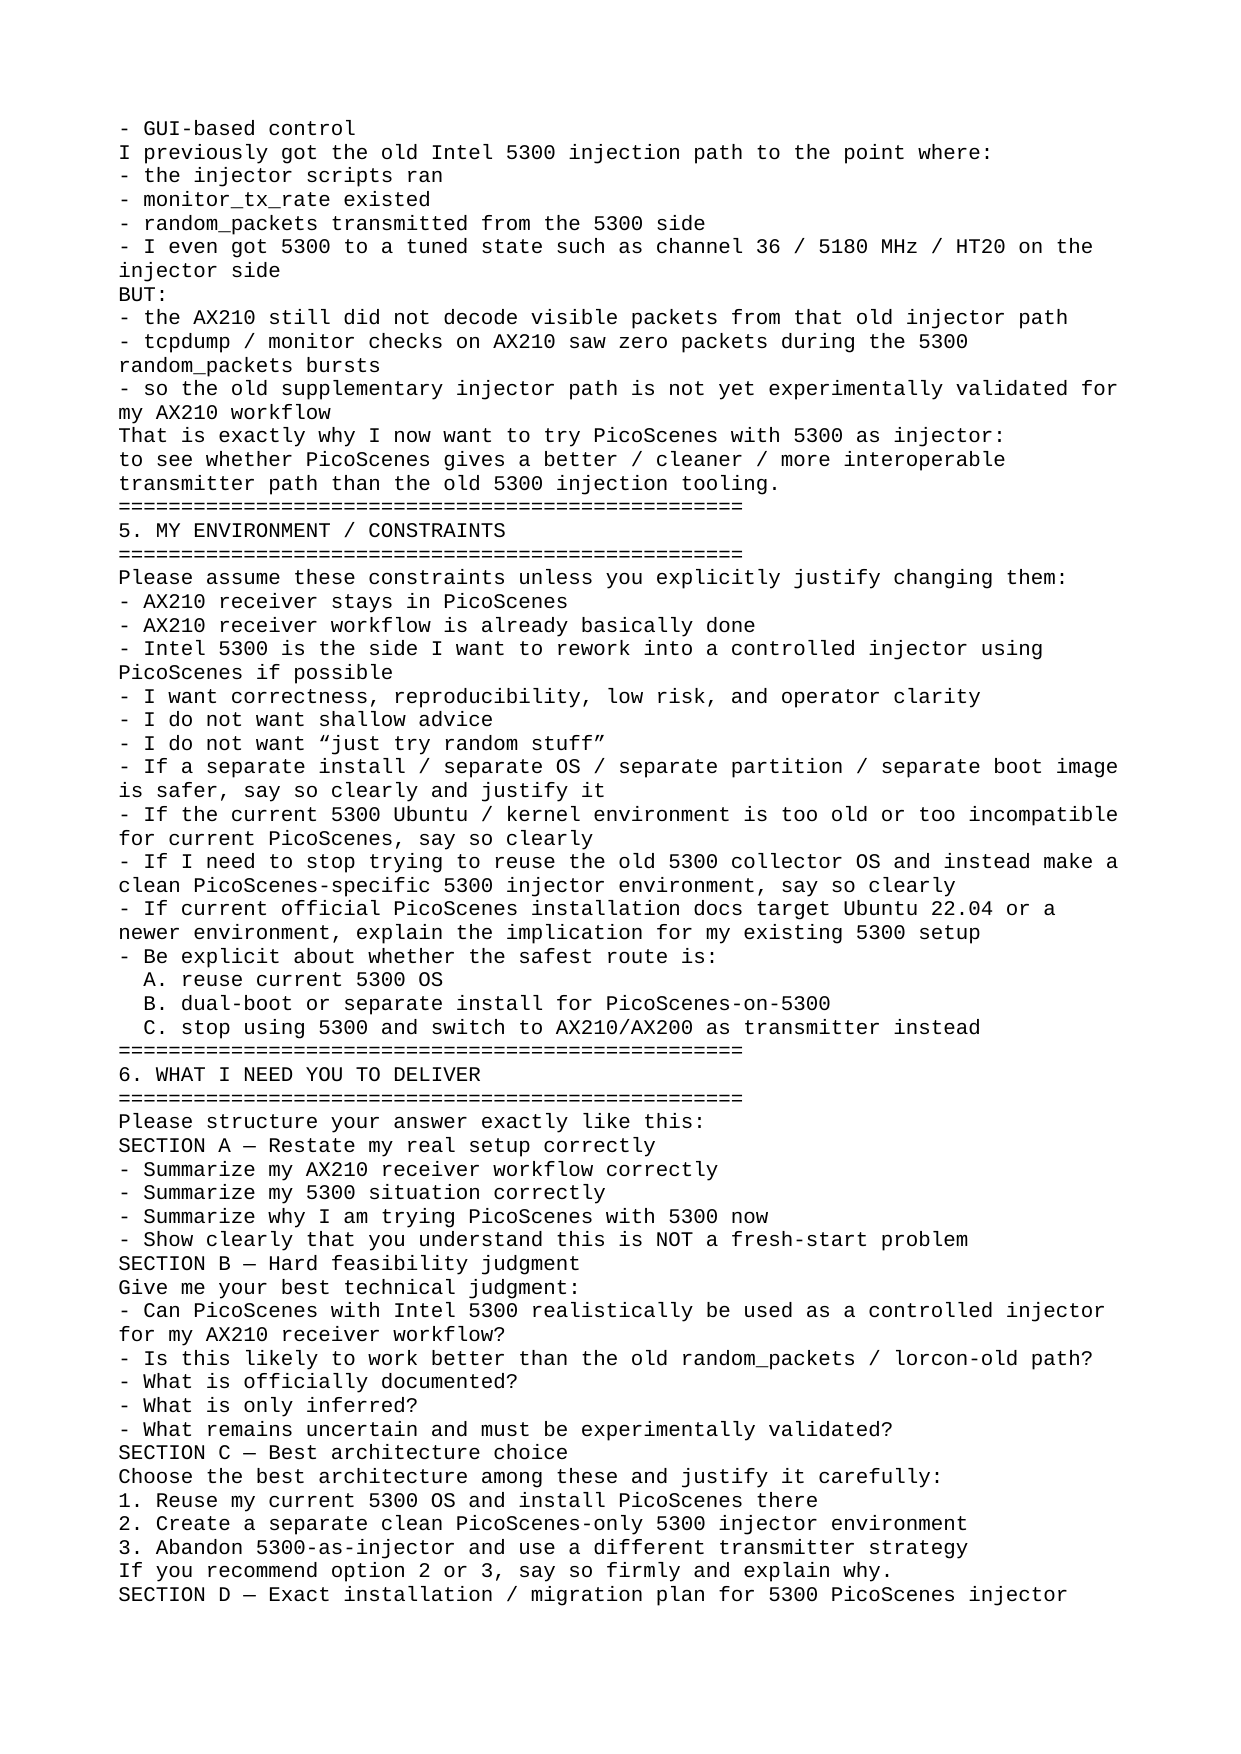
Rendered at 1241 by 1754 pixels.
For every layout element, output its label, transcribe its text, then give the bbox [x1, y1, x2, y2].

text SECTION D — Exact installation / migration plan for 5300 PicoScenes injector [118, 1584, 1122, 1608]
text - AX210 receiver stays in PicoScenes [118, 591, 1122, 615]
text - Summarize my 5300 situation correctly [118, 1182, 1122, 1206]
text - Show clearly that you understand this is NOT a fresh-start problem [118, 1229, 1122, 1253]
text ================================================== [118, 1088, 1122, 1111]
text - AX210 receiver workflow is already basically done [118, 615, 1122, 638]
text - I even got 5300 to a tuned state such as channel 36 / 5180 MHz / HT20 on the injector side [118, 236, 1122, 284]
text C. stop using 5300 and switch to AX210/AX200 as transmitter instead [118, 1017, 1122, 1040]
text - If a separate install / separate OS / separate partition / separate boot image is safer, say so clearly and justify it [118, 757, 1122, 804]
text - GUI-based control [118, 118, 1122, 142]
text - What is officially documented? [118, 1371, 1122, 1395]
text 2. Create a separate clean PicoScenes-only 5300 injector environment [118, 1513, 1122, 1537]
text Please assume these constraints unless you explicitly justify changing them: [118, 567, 1122, 591]
text If you recommend option 2 or 3, say so firmly and explain why. [118, 1561, 1122, 1584]
text - random_packets transmitted from the 5300 side [118, 213, 1122, 236]
text 6. WHAT I NEED YOU TO DELIVER [118, 1064, 1122, 1088]
text Please structure your answer exactly like this: [118, 1111, 1122, 1135]
text - Can PicoScenes with Intel 5300 realistically be used as a controlled injector for my AX210 receiver workflow? [118, 1300, 1122, 1348]
text - the injector scripts ran [118, 165, 1122, 189]
text - I do not want “just try random stuff” [118, 733, 1122, 757]
text 5. MY ENVIRONMENT / CONSTRAINTS [118, 520, 1122, 544]
text SECTION A — Restate my real setup correctly [118, 1135, 1122, 1158]
text 3. Abandon 5300-as-injector and use a different transmitter strategy [118, 1537, 1122, 1561]
text SECTION B — Hard feasibility judgment [118, 1253, 1122, 1277]
text ================================================== [118, 544, 1122, 567]
text - monitor_tx_rate existed [118, 189, 1122, 213]
text - Be explicit about whether the safest route is: [118, 946, 1122, 969]
text Give me your best technical judgment: [118, 1277, 1122, 1300]
text - If the current 5300 Ubuntu / kernel environment is too old or too incompatible for current PicoScenes, say so clearly [118, 804, 1122, 851]
text to see whether PicoScenes gives a better / cleaner / more interoperable transmitter path than the old 5300 injection tooling. [118, 449, 1122, 496]
text - Intel 5300 is the side I want to rework into a controlled injector using PicoScenes if possible [118, 638, 1122, 686]
text - What is only inferred? [118, 1395, 1122, 1419]
text - I do not want shallow advice [118, 709, 1122, 733]
text - Summarize why I am trying PicoScenes with 5300 now [118, 1206, 1122, 1229]
text - Summarize my AX210 receiver workflow correctly [118, 1158, 1122, 1182]
text - the AX210 still did not decode visible packets from that old injector path [118, 307, 1122, 331]
text B. dual-boot or separate install for PicoScenes-on-5300 [118, 993, 1122, 1017]
text BUT: [118, 284, 1122, 307]
text That is exactly why I now want to try PicoScenes with 5300 as injector: [118, 426, 1122, 449]
text - If I need to stop trying to reuse the old 5300 collector OS and instead make a clean PicoScenes-specific 5300 injector environment, say so clearly [118, 851, 1122, 898]
text Choose the best architecture among these and justify it carefully: [118, 1466, 1122, 1489]
text ================================================== [118, 496, 1122, 520]
text - so the old supplementary injector path is not yet experimentally validated for my AX210 workflow [118, 378, 1122, 426]
text - If current official PicoScenes installation docs target Ubuntu 22.04 or a newer environment, explain the implication for my existing 5300 setup [118, 898, 1122, 946]
text A. reuse current 5300 OS [118, 969, 1122, 993]
text SECTION C — Best architecture choice [118, 1442, 1122, 1466]
text - tcpdump / monitor checks on AX210 saw zero packets during the 5300 random_packets bursts [118, 331, 1122, 378]
text I previously got the old Intel 5300 injection path to the point where: [118, 142, 1122, 165]
text - What remains uncertain and must be experimentally validated? [118, 1419, 1122, 1442]
text - Is this likely to work better than the old random_packets / lorcon-old path? [118, 1348, 1122, 1371]
text ================================================== [118, 1040, 1122, 1064]
text - I want correctness, reproducibility, low risk, and operator clarity [118, 686, 1122, 709]
text 1. Reuse my current 5300 OS and install PicoScenes there [118, 1489, 1122, 1513]
